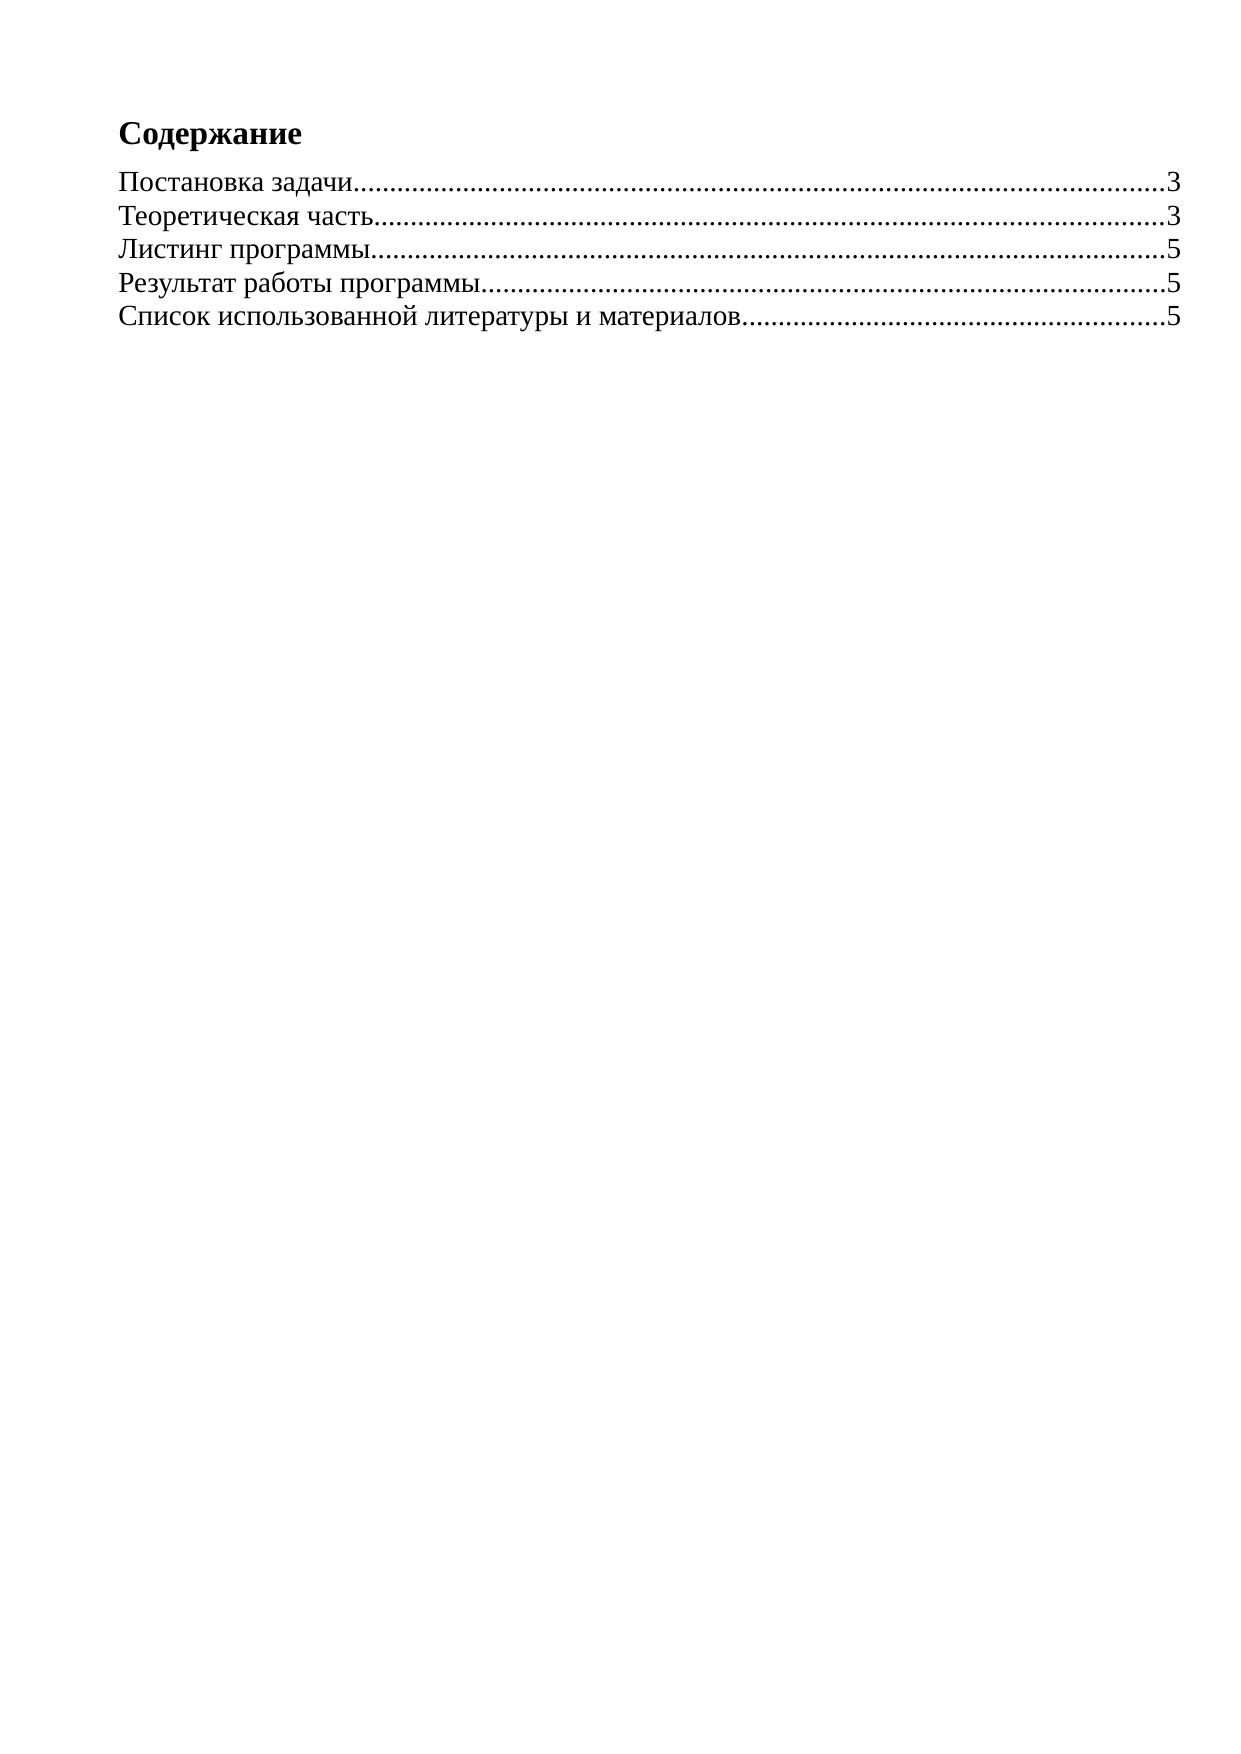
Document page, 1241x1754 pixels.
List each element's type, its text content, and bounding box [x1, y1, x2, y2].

text Теоретическая часть 3 [118, 198, 1181, 231]
subtitle Содержание [118, 113, 1181, 152]
text Постановка задачи 3 [118, 164, 1181, 198]
text Список использованной литературы и материалов 5 [118, 298, 1181, 332]
text Результат работы программы 5 [118, 265, 1181, 298]
text Листинг программы 5 [118, 231, 1181, 265]
